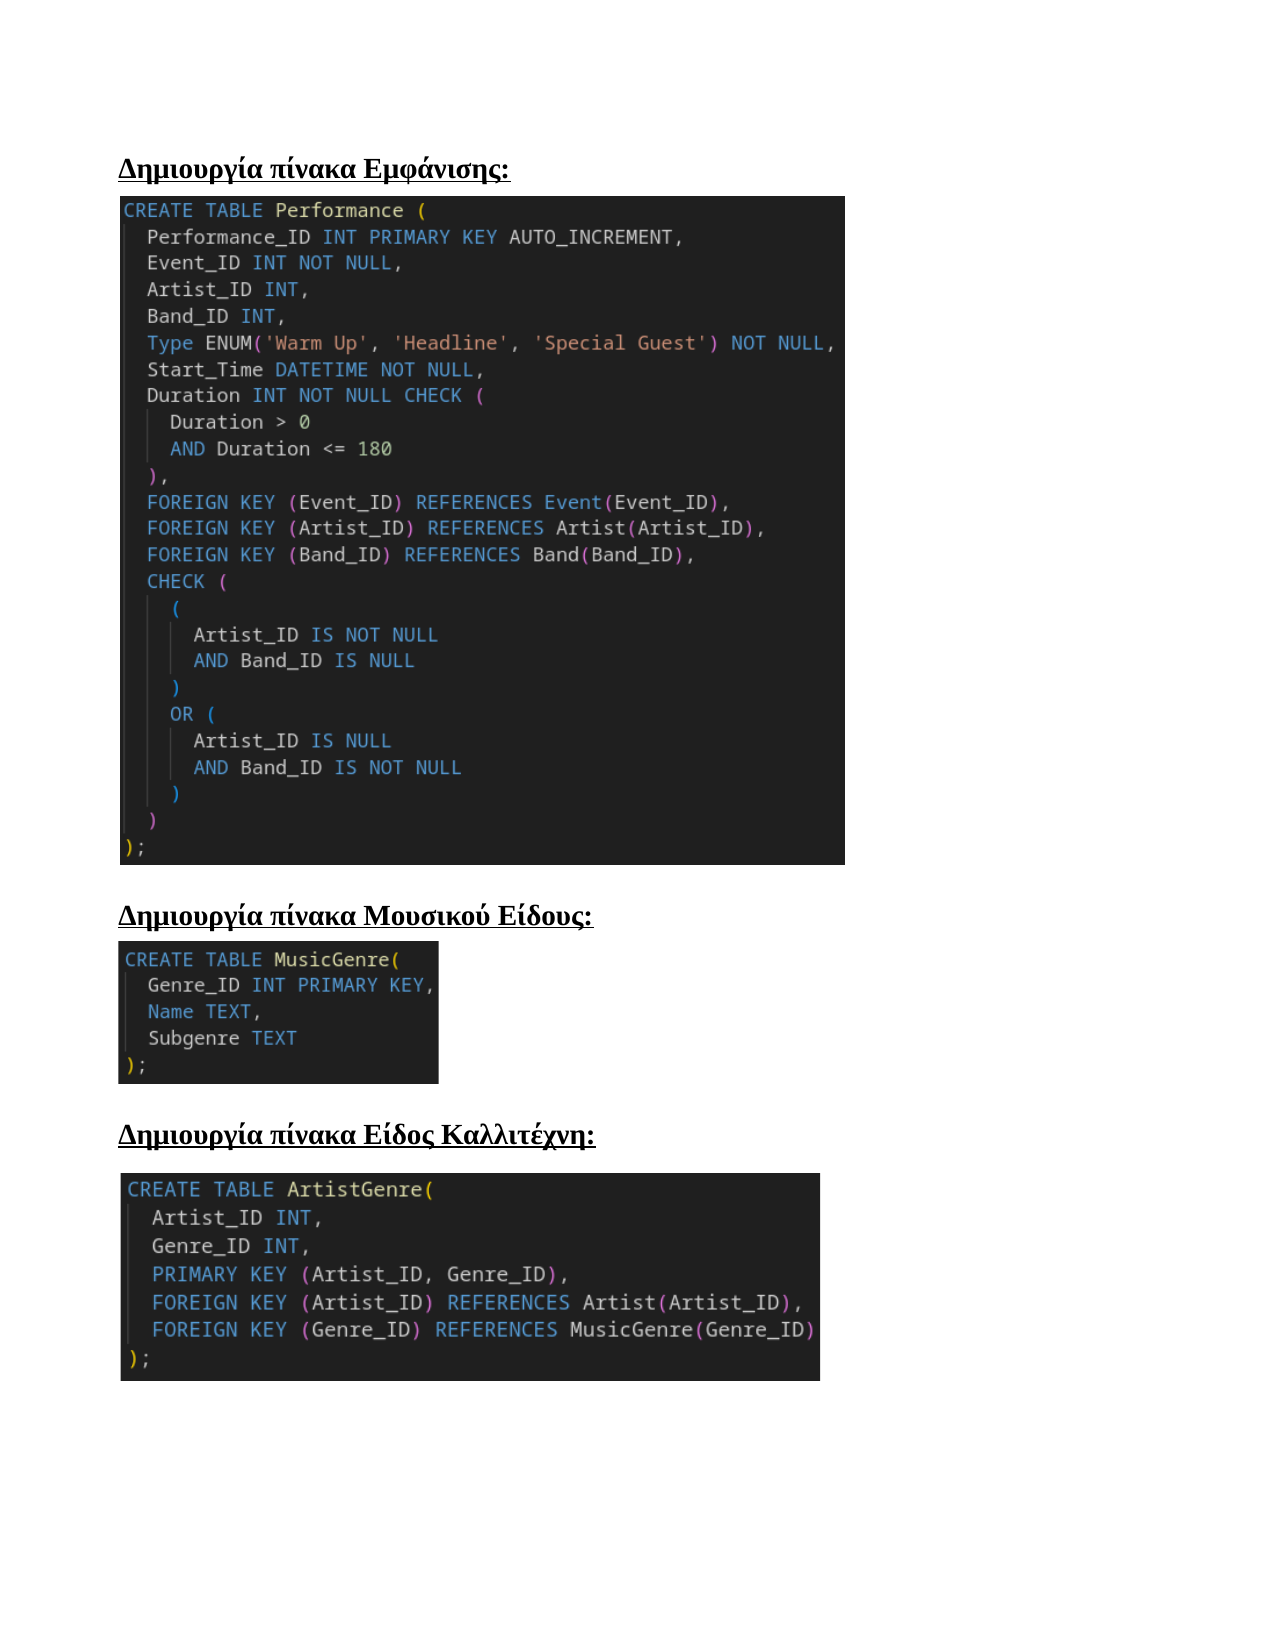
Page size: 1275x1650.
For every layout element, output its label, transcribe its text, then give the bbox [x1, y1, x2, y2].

picture [120, 196, 845, 865]
text Δημιουργία πίνακα Εμφάνισης: [118, 152, 1157, 185]
picture [120, 1173, 821, 1381]
text Δημιουργία πίνακα Είδος Καλλιτέχνη: [118, 1117, 1157, 1150]
text Δημιουργία πίνακα Μουσικού Είδους: [118, 898, 1157, 931]
picture [118, 941, 439, 1084]
